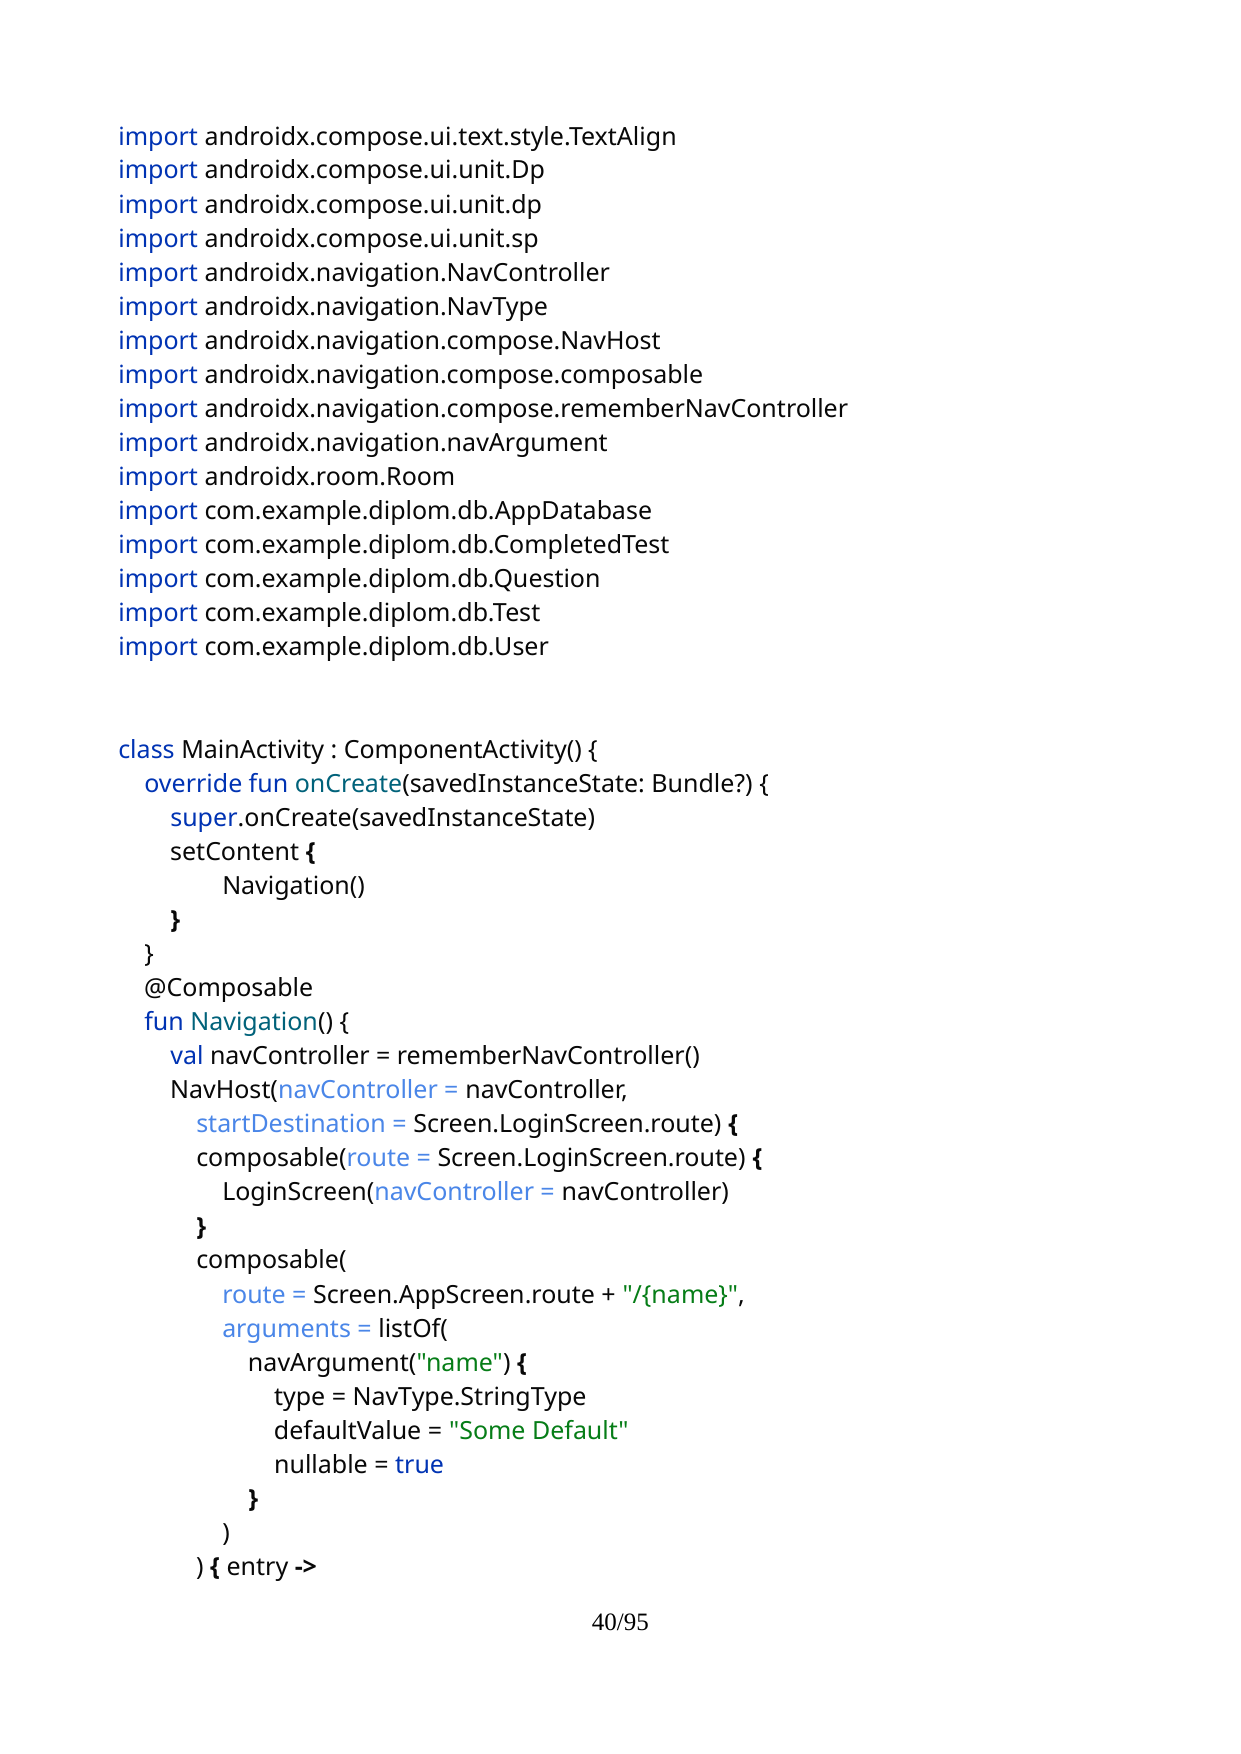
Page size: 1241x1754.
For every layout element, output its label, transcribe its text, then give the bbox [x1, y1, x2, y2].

text import androidx.compose.ui.text.style.TextAlign import androidx.compose.ui.unit.Dp import androidx.compose.ui.unit.dp import androidx.compose.ui.unit.sp import androidx.navigation.NavController import androidx.navigation.NavType import androidx.navigation.compose.NavHost import androidx.navigation.compose.composable import androidx.navigation.compose.rememberNavController import androidx.navigation.navArgument import androidx.room.Room import com.example.diplom.db.AppDatabase import com.example.diplom.db.CompletedTest import com.example.diplom.db.Question import com.example.diplom.db.Test import com.example.diplom.db.User class MainActivity : ComponentActivity() { override fun onCreate(savedInstanceState: Bundle?) { super.onCreate(savedInstanceState) setContent { Navigation() } } @Composable fun Navigation() { val navController = rememberNavController() NavHost(navController = navController, startDestination = Screen.LoginScreen.route) { composable(route = Screen.LoginScreen.route) { LoginScreen(navController = navController) } composable( route = Screen.AppScreen.route + "/{name}", arguments = listOf( navArgument("name") { type = NavType.StringType defaultValue = "Some Default" nullable = true } ) ) { entry -> [118, 118, 1122, 1583]
